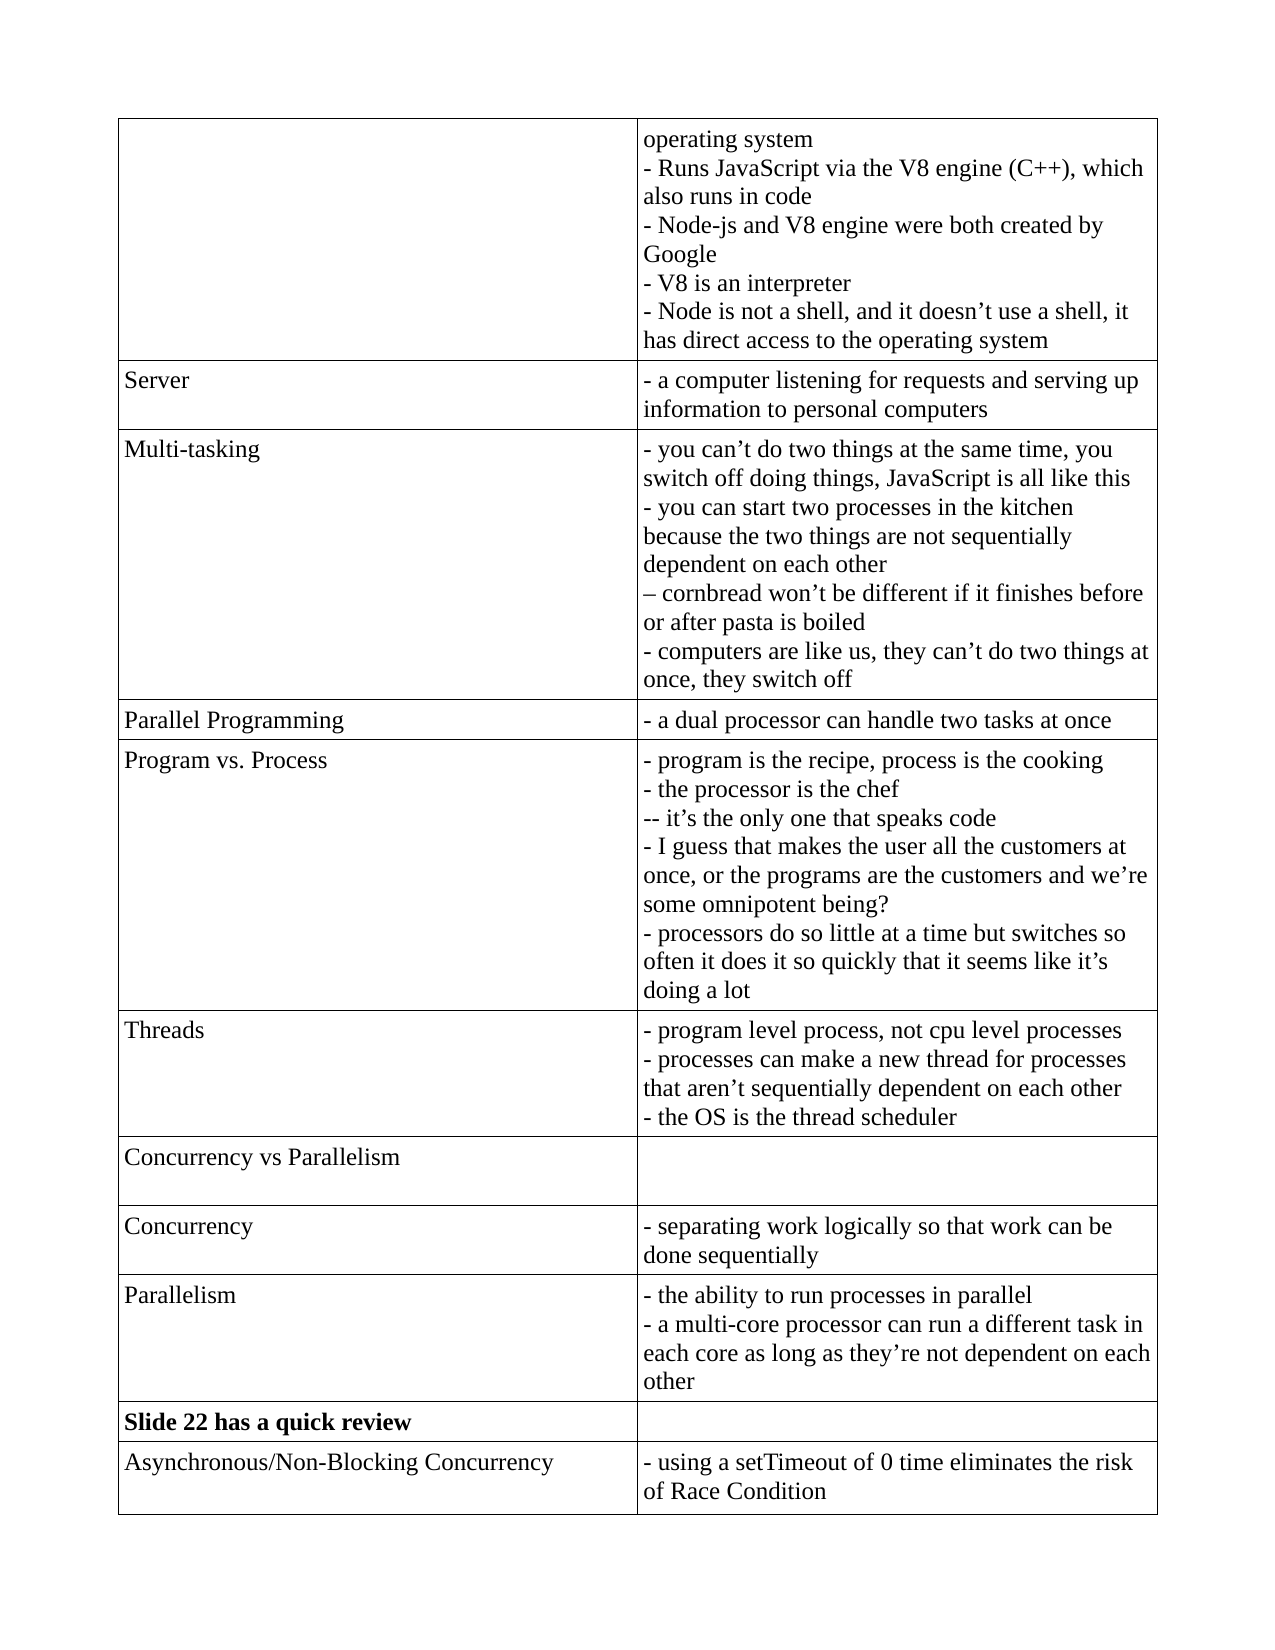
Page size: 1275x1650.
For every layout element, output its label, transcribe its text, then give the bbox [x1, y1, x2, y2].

table_cell - you can’t do two things at the same time, you switch off doing things, JavaScript is all like this - you can start two processes in the kitchen because the two things are not sequentially dependent on each other – cornbread won’t be different if it finishes before or after pasta is boiled - computers are like us, they can’t do two things at once, they switch off [638, 430, 1157, 699]
table_cell Concurrency [119, 1206, 637, 1274]
table_cell - using a setTimeout of 0 time eliminates the risk of Race Condition [638, 1442, 1157, 1514]
table_cell [638, 1402, 1157, 1441]
table_cell Multi-tasking [119, 430, 637, 699]
table_cell - program level process, not cpu level processes - processes can make a new thread for processes that aren’t sequentially dependent on each other - the OS is the thread scheduler [638, 1011, 1157, 1136]
table_cell Slide 22 has a quick review [119, 1402, 637, 1441]
table_cell operating system - Runs JavaScript via the V8 engine (C++), which also runs in code - Node-js and V8 engine were both created by Google - V8 is an interpreter - Node is not a shell, and it doesn’t use a shell, it has direct access to the operating system [638, 119, 1157, 360]
table_cell [638, 1137, 1157, 1205]
table_cell Parallelism [119, 1275, 637, 1401]
table_cell Concurrency vs Parallelism [119, 1137, 637, 1205]
table_cell - a computer listening for requests and serving up information to personal computers [638, 361, 1157, 429]
table_cell Parallel Programming [119, 700, 637, 739]
table_cell [119, 119, 637, 360]
table_cell - the ability to run processes in parallel - a multi-core processor can run a different task in each core as long as they’re not dependent on each other [638, 1275, 1157, 1401]
table_cell Threads [119, 1011, 637, 1136]
table_cell Program vs. Process [119, 740, 637, 1010]
table_cell Asynchronous/Non-Blocking Concurrency [119, 1442, 637, 1514]
table_cell - a dual processor can handle two tasks at once [638, 700, 1157, 739]
table_cell - program is the recipe, process is the cooking - the processor is the chef -- it’s the only one that speaks code - I guess that makes the user all the customers at once, or the programs are the customers and we’re some omnipotent being? - processors do so little at a time but switches so often it does it so quickly that it seems like it’s doing a lot [638, 740, 1157, 1010]
table_cell - separating work logically so that work can be done sequentially [638, 1206, 1157, 1274]
table_cell Server [119, 361, 637, 429]
